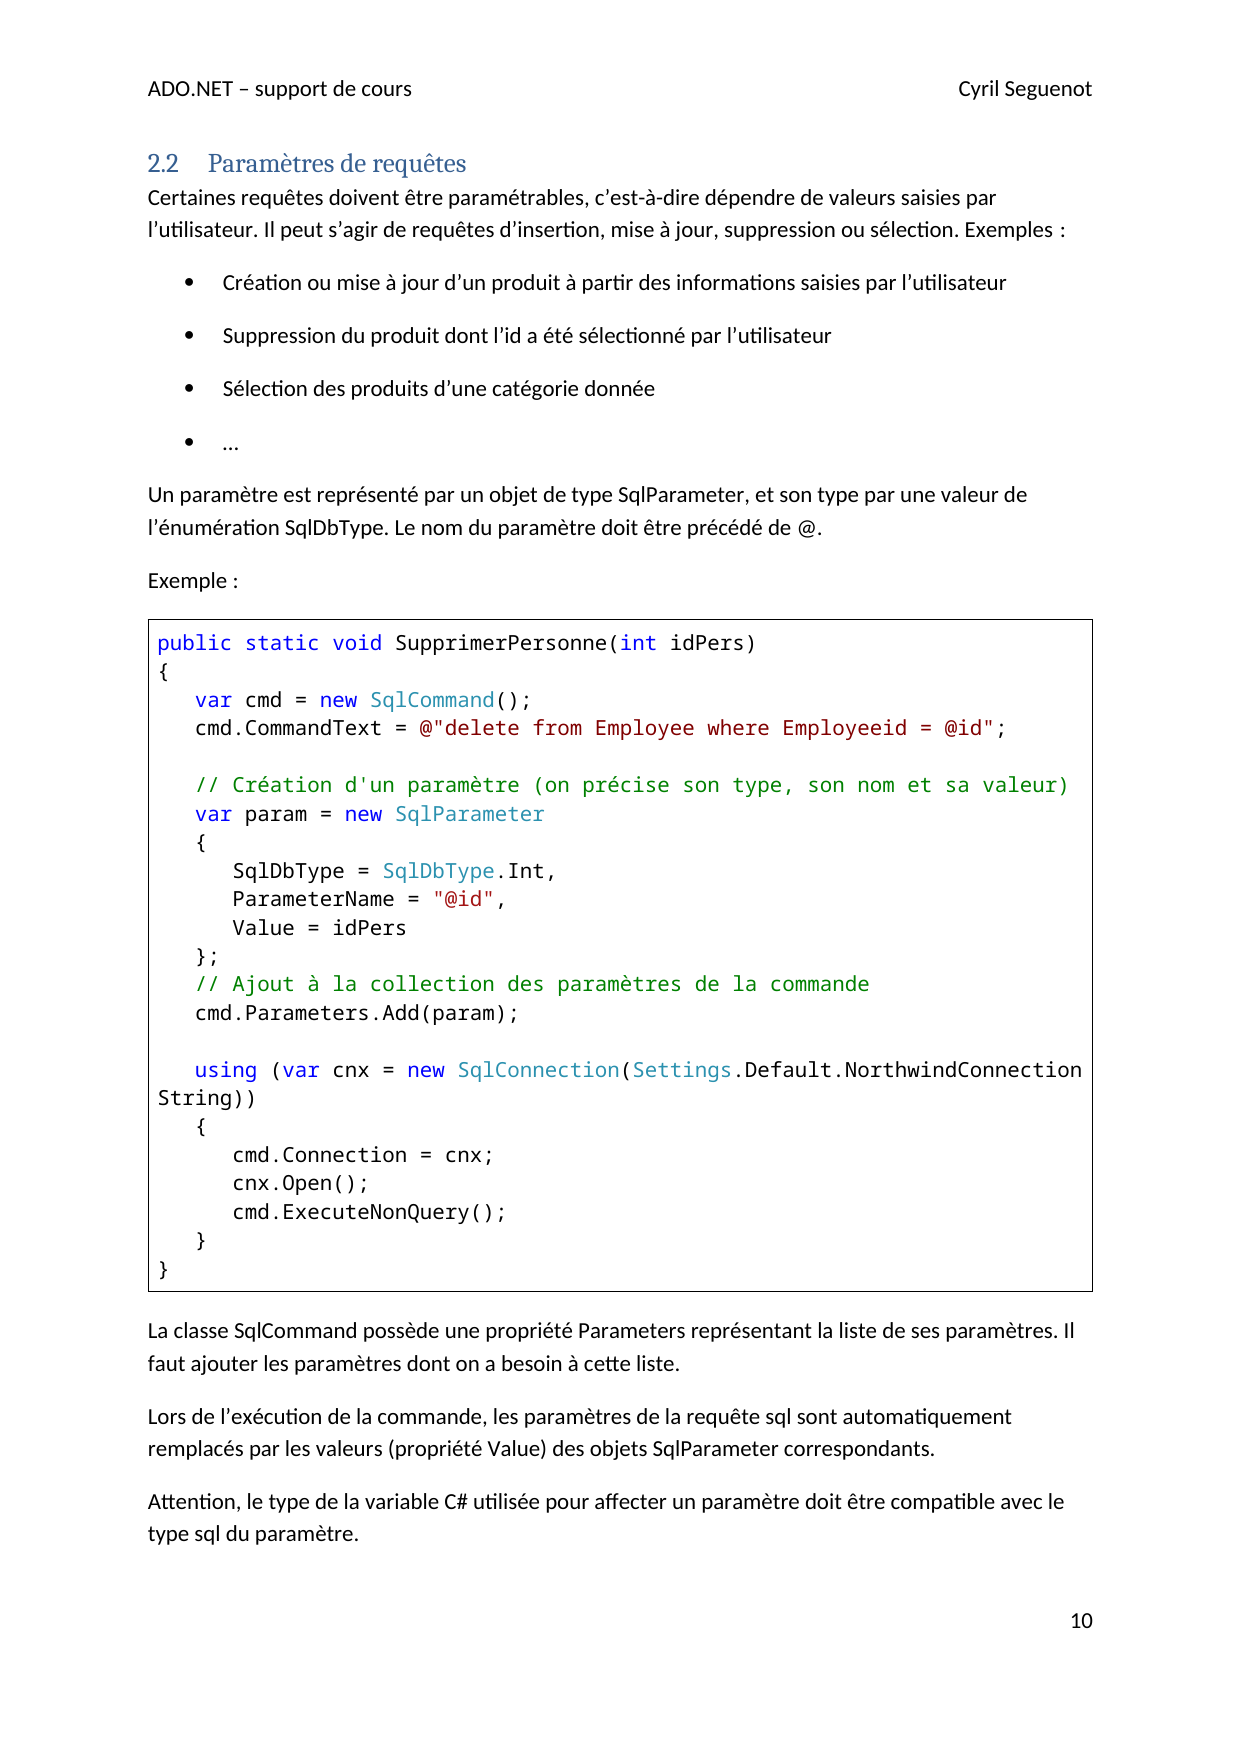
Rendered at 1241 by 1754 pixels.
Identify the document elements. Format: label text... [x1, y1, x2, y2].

text Value = idPers [149, 903, 1092, 932]
text Exemple : [148, 566, 1093, 594]
text } [149, 1244, 1092, 1291]
list Sélection des produits d’une catégorie donnée [185, 374, 1093, 403]
text { [149, 818, 1092, 846]
text }; [149, 932, 1092, 960]
text } [149, 1216, 1092, 1244]
text // Ajout à la collection des paramètres de la commande [149, 960, 1092, 988]
text La classe SqlCommand possède une propriété Parameters représentant la liste de ses paramètres. Il faut ajouter les paramètres dont on a besoin à cette liste. [148, 1317, 1093, 1377]
text public static void SupprimerPersonne(int idPers) [149, 620, 1092, 647]
text { [149, 1102, 1092, 1131]
list Suppression du produit dont l’id a été sélectionné par l’utilisateur [185, 322, 1093, 349]
text ParameterName = "@id", [149, 875, 1092, 903]
subtitle Paramètres de requêtes [148, 148, 1093, 179]
list Création ou mise à jour d’un produit à partir des informations saisies par l’utilisateur [185, 268, 1093, 297]
text using (var cnx = new SqlConnection(Settings.Default.NorthwindConnectionString)) [149, 1045, 1092, 1102]
text // Création d'un paramètre (on précise son type, son nom et sa valeur) [149, 761, 1092, 789]
list … [185, 428, 1093, 456]
text { [149, 647, 1092, 676]
text var cmd = new SqlCommand(); [149, 676, 1092, 704]
text Attention, le type de la variable C# utilisée pour affecter un paramètre doit être compatible avec le type sql du paramètre. [148, 1487, 1093, 1547]
text Certaines requêtes doivent être paramétrables, c’est-à-dire dépendre de valeurs saisies par l’utilisateur. Il peut s’agir de requêtes d’insertion, mise à jour, suppression ou sélection. Exemples : [148, 183, 1093, 243]
text SqlDbType = SqlDbType.Int, [149, 846, 1092, 875]
text cmd.Connection = cnx; [149, 1131, 1092, 1159]
text Un paramètre est représenté par un objet de type SqlParameter, et son type par une valeur de l’énumération SqlDbType. Le nom du paramètre doit être précédé de @. [148, 481, 1093, 541]
text cmd.Parameters.Add(param); [149, 988, 1092, 1026]
text var param = new SqlParameter [149, 789, 1092, 818]
text cmd.CommandText = @"delete from Employee where Employeeid = @id"; [149, 704, 1092, 742]
text cmd.ExecuteNonQuery(); [149, 1188, 1092, 1216]
text Lors de l’exécution de la commande, les paramètres de la requête sql sont automatiquement remplacés par les valeurs (propriété Value) des objets SqlParameter correspondants. [148, 1402, 1093, 1462]
text cnx.Open(); [149, 1159, 1092, 1188]
